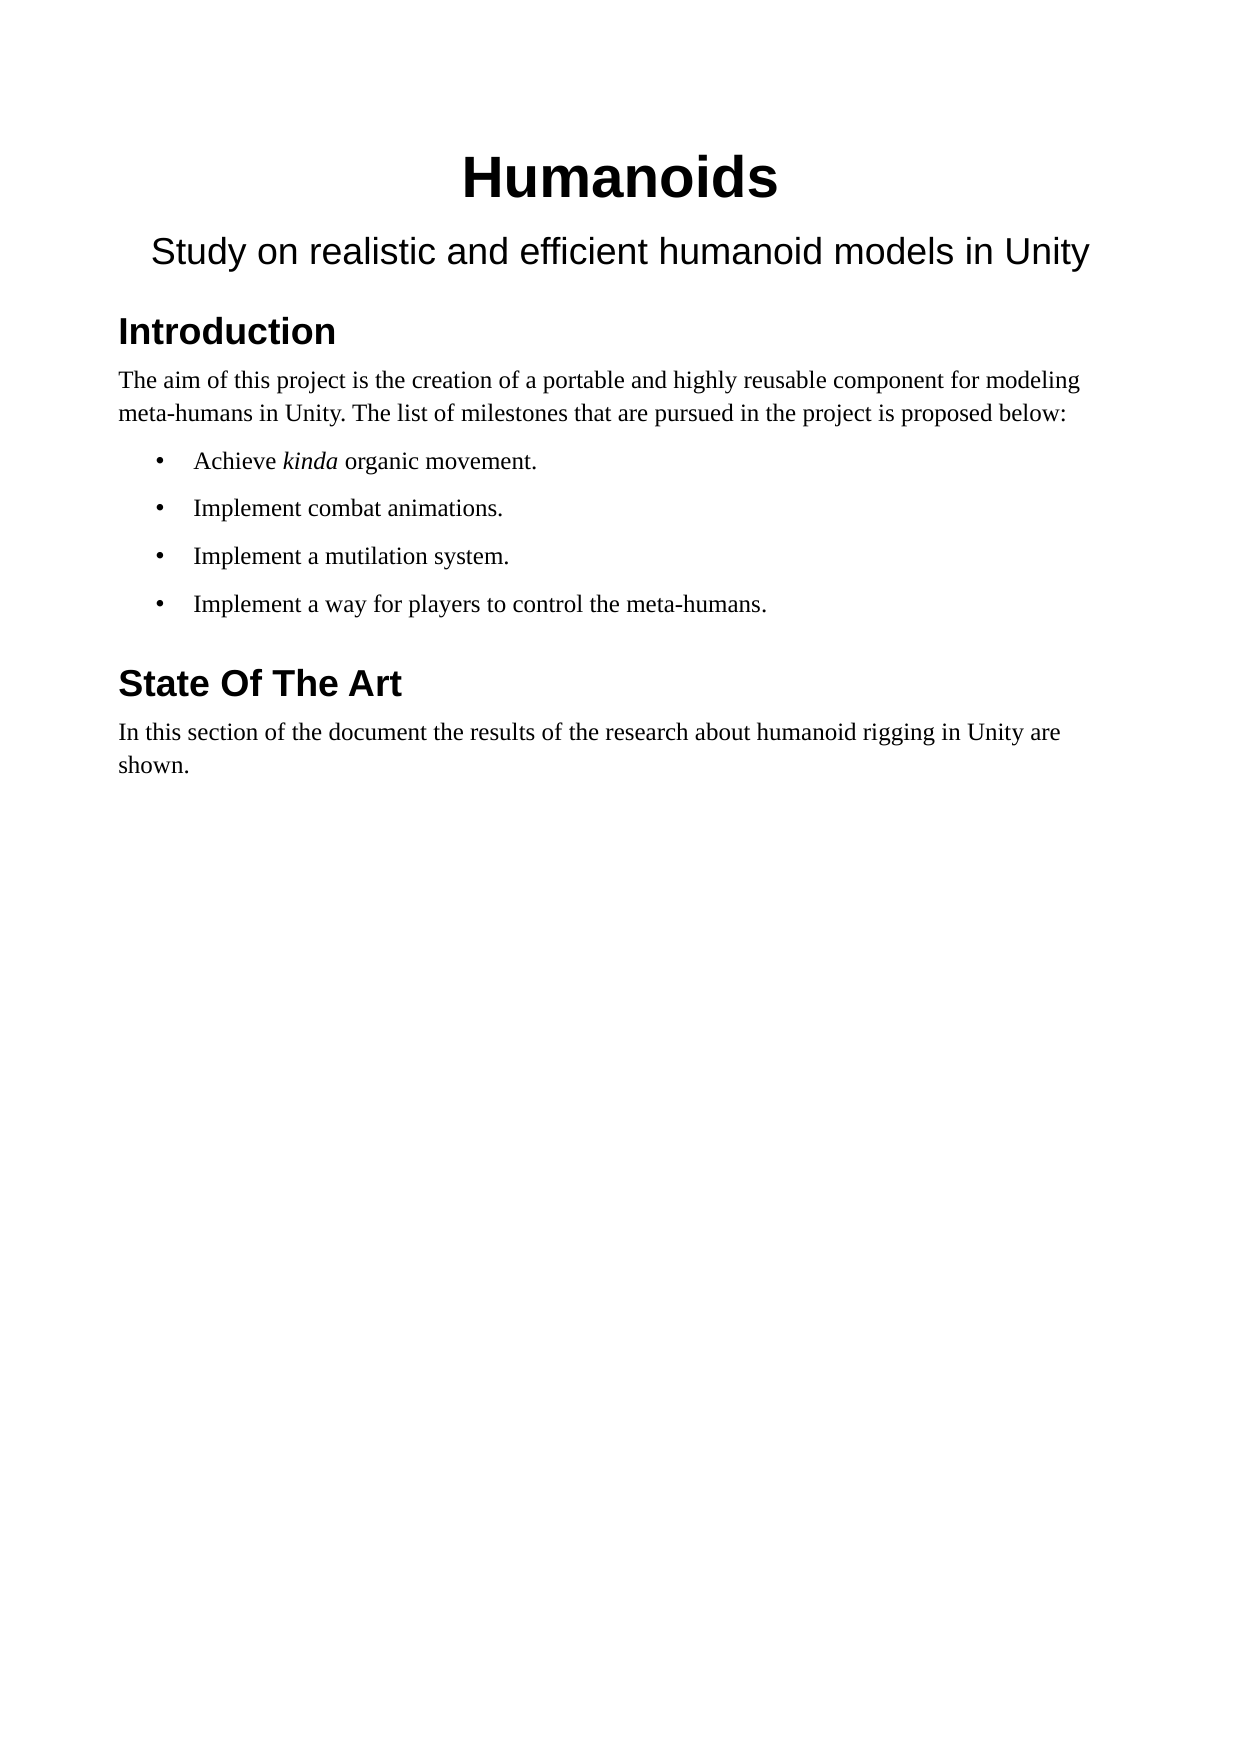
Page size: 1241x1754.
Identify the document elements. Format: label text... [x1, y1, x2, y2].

list Implement a mutilation system. [156, 541, 1122, 570]
subtitle Introduction [118, 309, 1122, 353]
list Implement combat animations. [156, 493, 1122, 522]
title Humanoids [118, 143, 1122, 210]
list Implement a way for players to control the meta-humans. [156, 589, 1122, 617]
subtitle Study on realistic and efficient humanoid models in Unity [118, 229, 1122, 272]
text In this section of the document the results of the research about humanoid rigging in Unity are shown. [118, 717, 1122, 779]
text The aim of this project is the creation of a portable and highly reusable component for modeling meta-humans in Unity. The list of milestones that are pursued in the project is proposed below: [118, 365, 1122, 427]
subtitle State Of The Art [118, 661, 1122, 704]
list Achieve kinda organic movement. [156, 446, 1122, 474]
